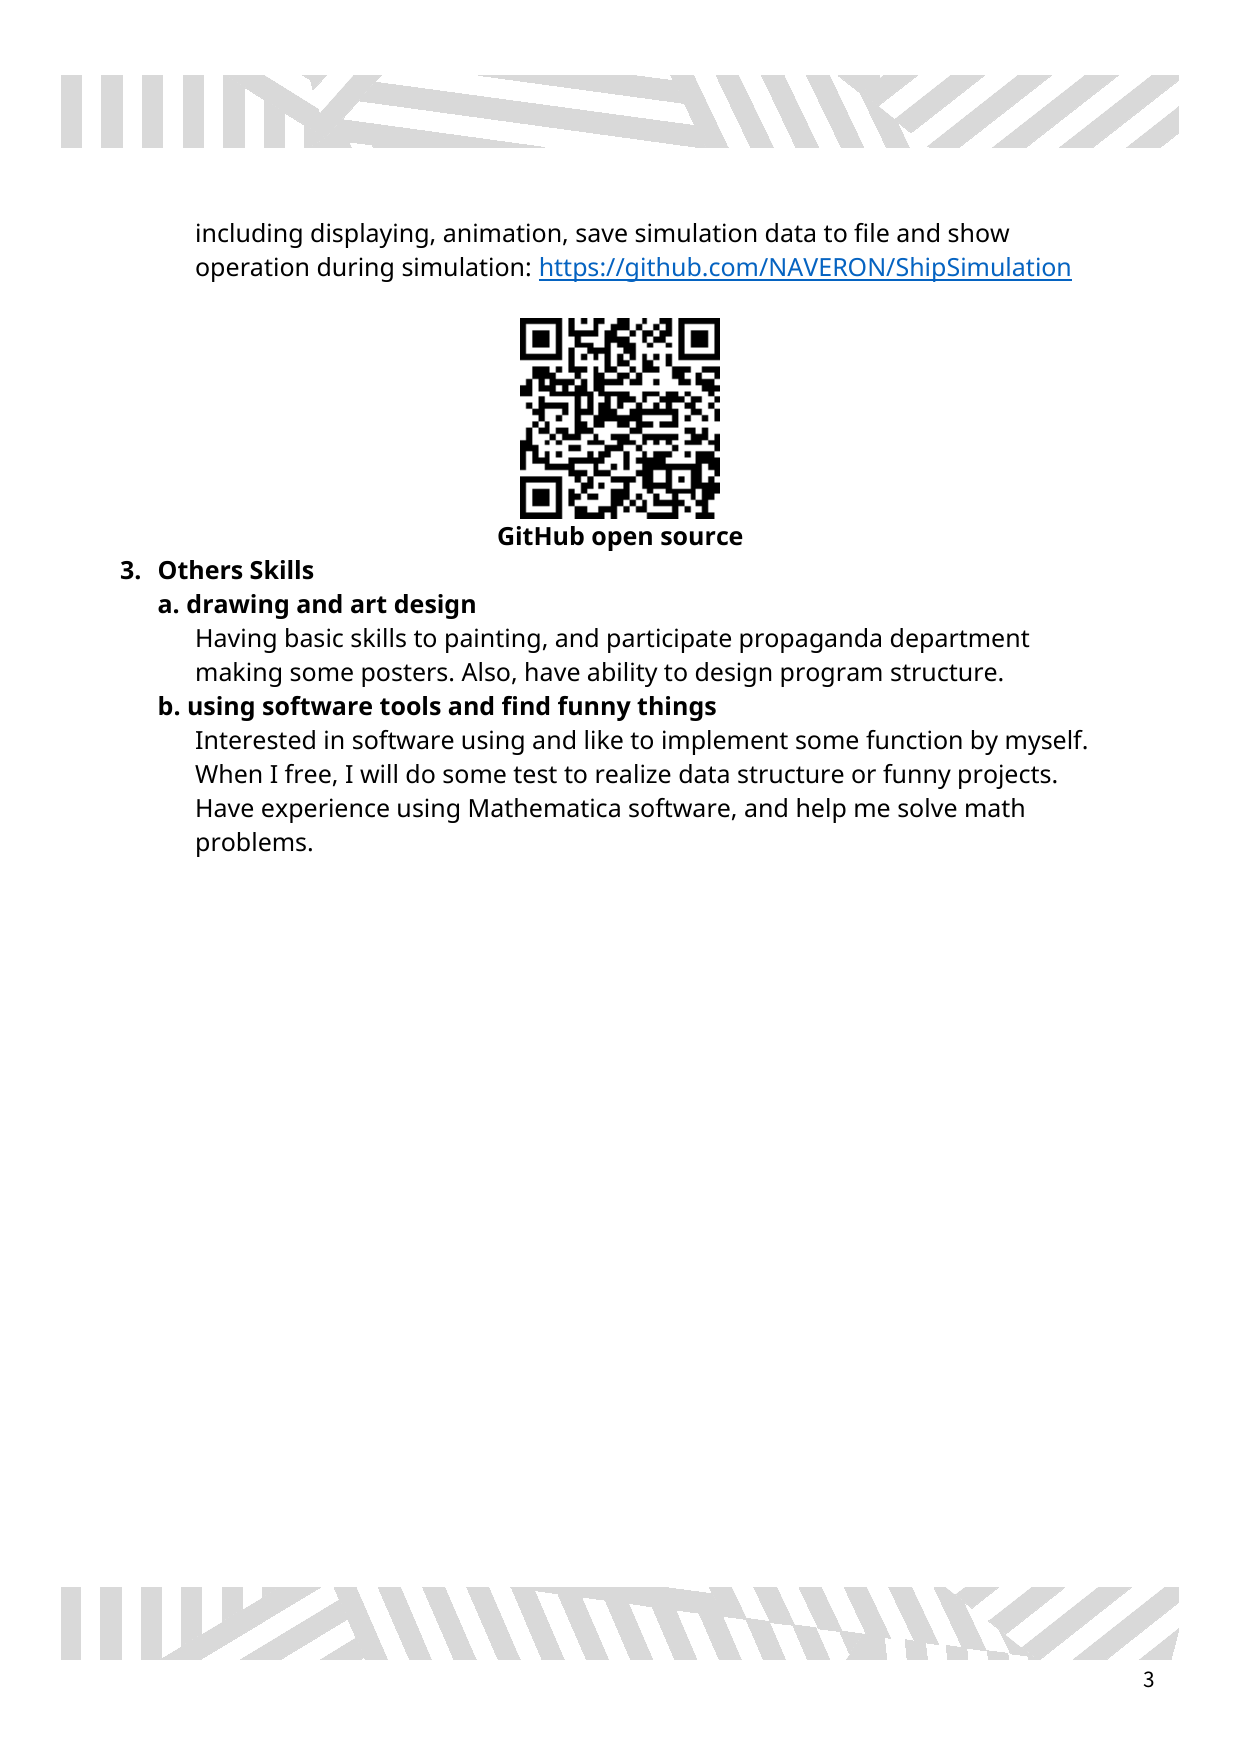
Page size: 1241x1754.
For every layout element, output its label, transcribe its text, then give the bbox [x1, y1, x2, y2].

text including displaying, animation, save simulation data to file and show operation during simulation: https://github.com/NAVERON/ShipSimulation [195, 216, 1120, 284]
text Having basic skills to painting, and participate propaganda department making some posters. Also, have ability to design program structure. [195, 620, 1120, 688]
picture [520, 318, 720, 519]
text Interested in software using and like to implement some function by myself. When I free, I will do some test to realize data structure or funny projects. Have experience using Mathematica software, and help me solve math problems. [195, 723, 1120, 859]
text GitHub open source [120, 518, 1120, 552]
text b. using software tools and find funny things [157, 688, 1120, 723]
text a. drawing and art design [157, 586, 1120, 620]
list Others Skills [120, 552, 1120, 586]
